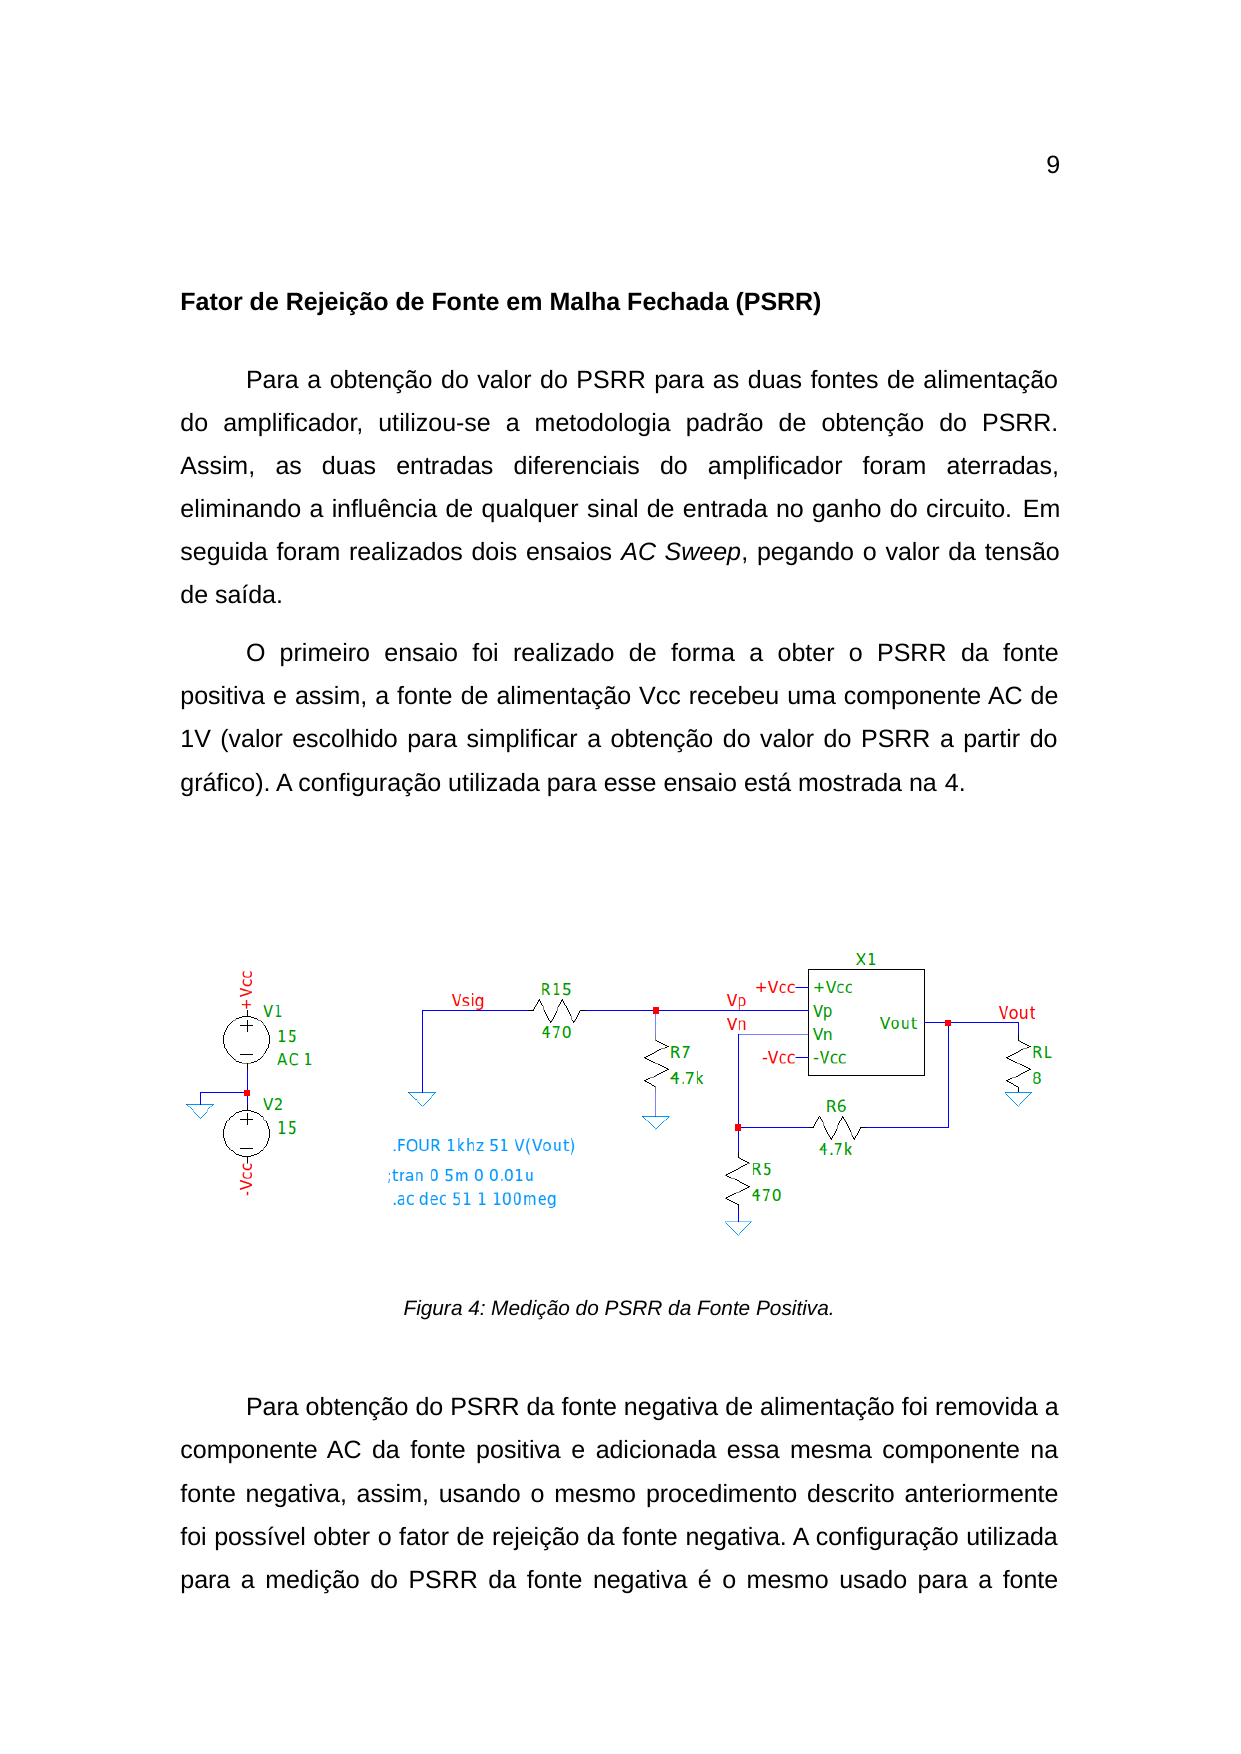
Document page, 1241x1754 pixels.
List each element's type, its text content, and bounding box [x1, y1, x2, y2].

picture [180, 891, 1060, 1293]
text O primeiro ensaio foi realizado de forma a obter o PSRR da fonte positiva e assim, a fonte de alimentação Vcc recebeu uma componente AC de 1V (valor escolhido para simplificar a obtenção do valor do PSRR a partir do gráfico). A configuração utilizada para esse ensaio está mostrada na Figura 4. [180, 638, 1060, 796]
text Para obtenção do PSRR da fonte negativa de alimentação foi removida a componente AC da fonte positiva e adicionada essa mesma componente na fonte negativa, assim, usando o mesmo procedimento descrito anteriormente foi possível obter o fator de rejeição da fonte negativa. A configuração utilizada para a medição do PSRR da fonte negativa é o mesmo usado para a fonte [180, 1392, 1060, 1593]
text Figura 4: Medição do PSRR da Fonte Positiva. [180, 1293, 1060, 1320]
subtitle Fator de Rejeição de Fonte em Malha Fechada (PSRR) [180, 287, 1060, 316]
text Para a obtenção do valor do PSRR para as duas fontes de alimentação do amplificador, utilizou-se a metodologia padrão de obtenção do PSRR. Assim, as duas entradas diferenciais do amplificador foram aterradas, eliminando a influência de qualquer sinal de entrada no ganho do circuito. Em seguida foram realizados dois ensaios AC Sweep, pegando o valor da tensão de saída. [180, 365, 1060, 609]
